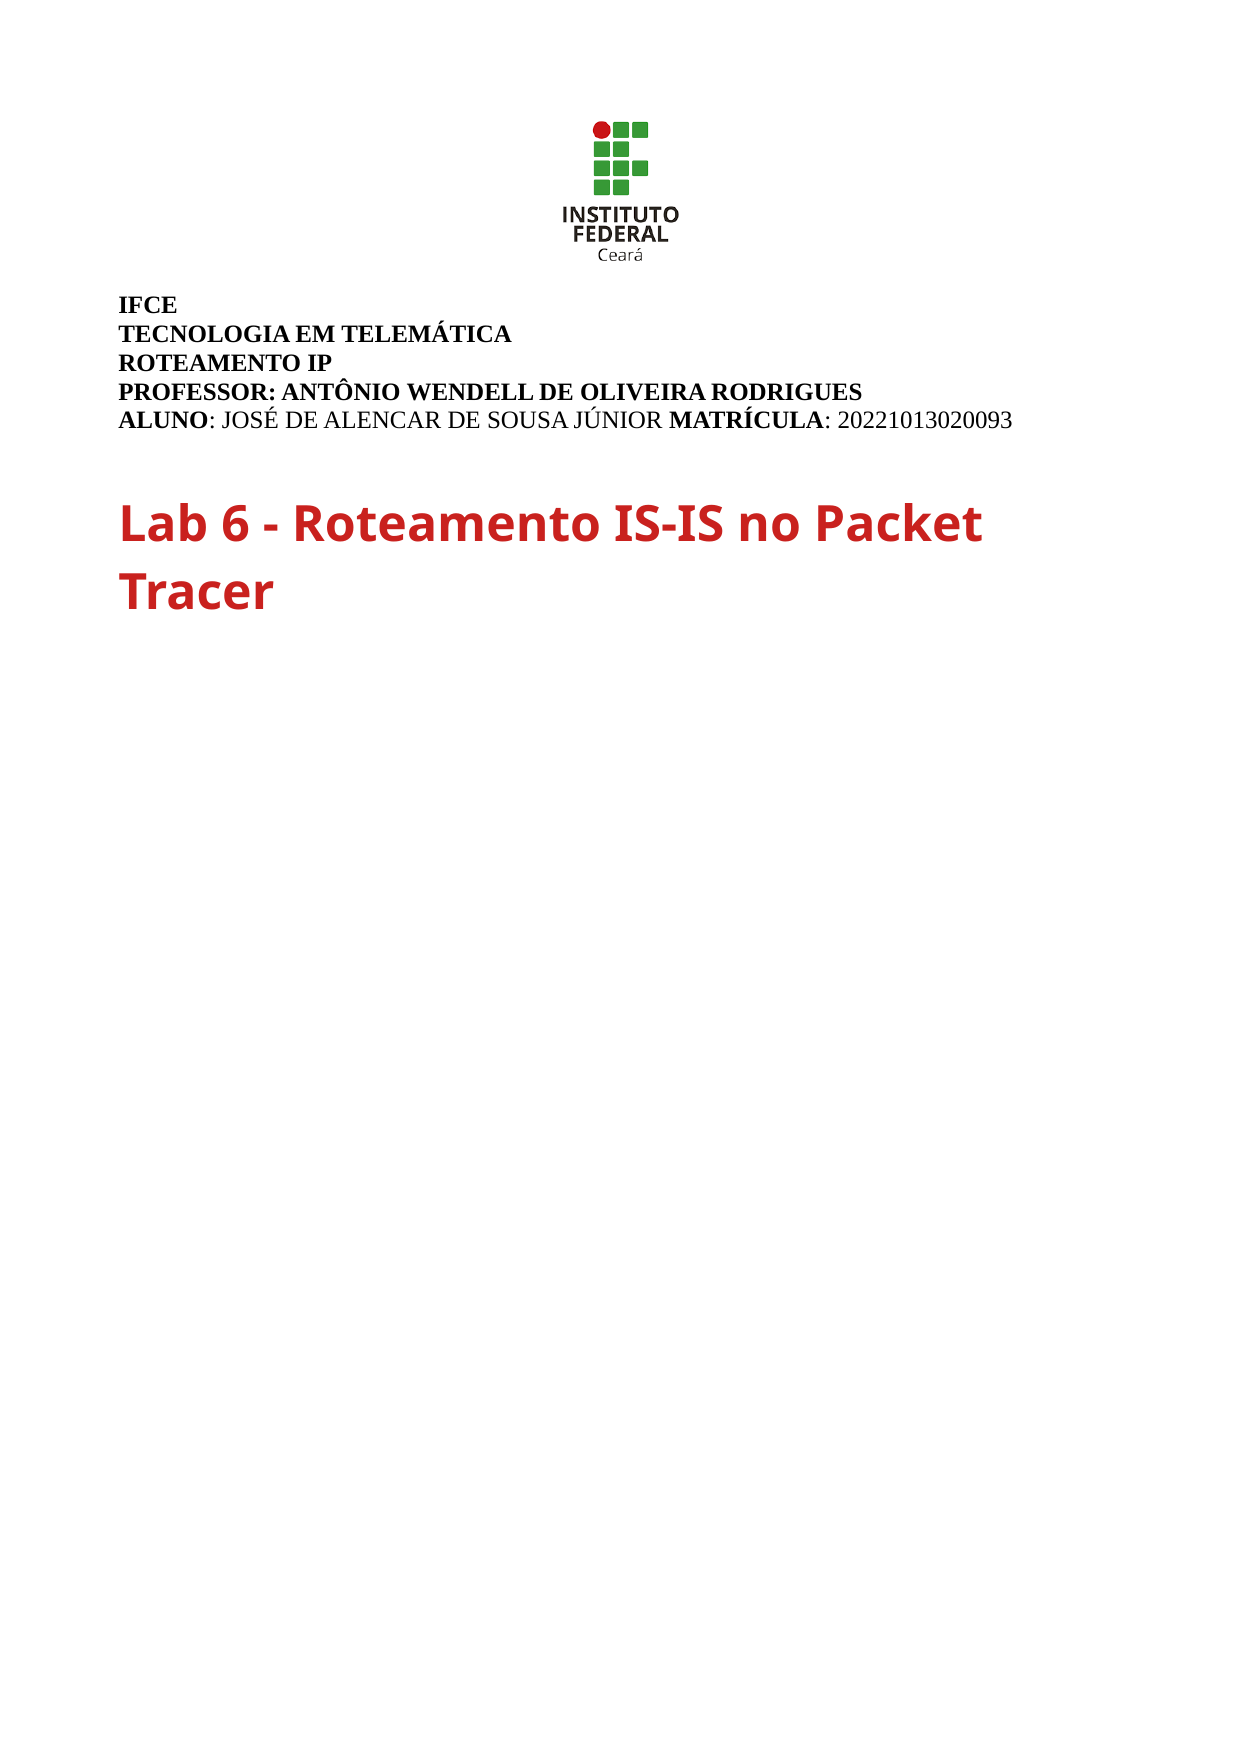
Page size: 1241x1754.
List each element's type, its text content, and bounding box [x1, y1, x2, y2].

text ROTEAMENTO IP [118, 348, 1122, 377]
text ALUNO: JOSÉ DE ALENCAR DE SOUSA JÚNIOR MATRÍCULA: 20221013020093 [118, 406, 1122, 434]
picture [514, 118, 726, 268]
text PROFESSOR: ANTÔNIO WENDELL DE OLIVEIRA RODRIGUES [118, 377, 1122, 406]
subtitle Lab 6 - Roteamento IS-IS no Packet Tracer [118, 488, 1122, 624]
text IFCE [118, 291, 1122, 319]
text TECNOLOGIA EM TELEMÁTICA [118, 319, 1122, 348]
